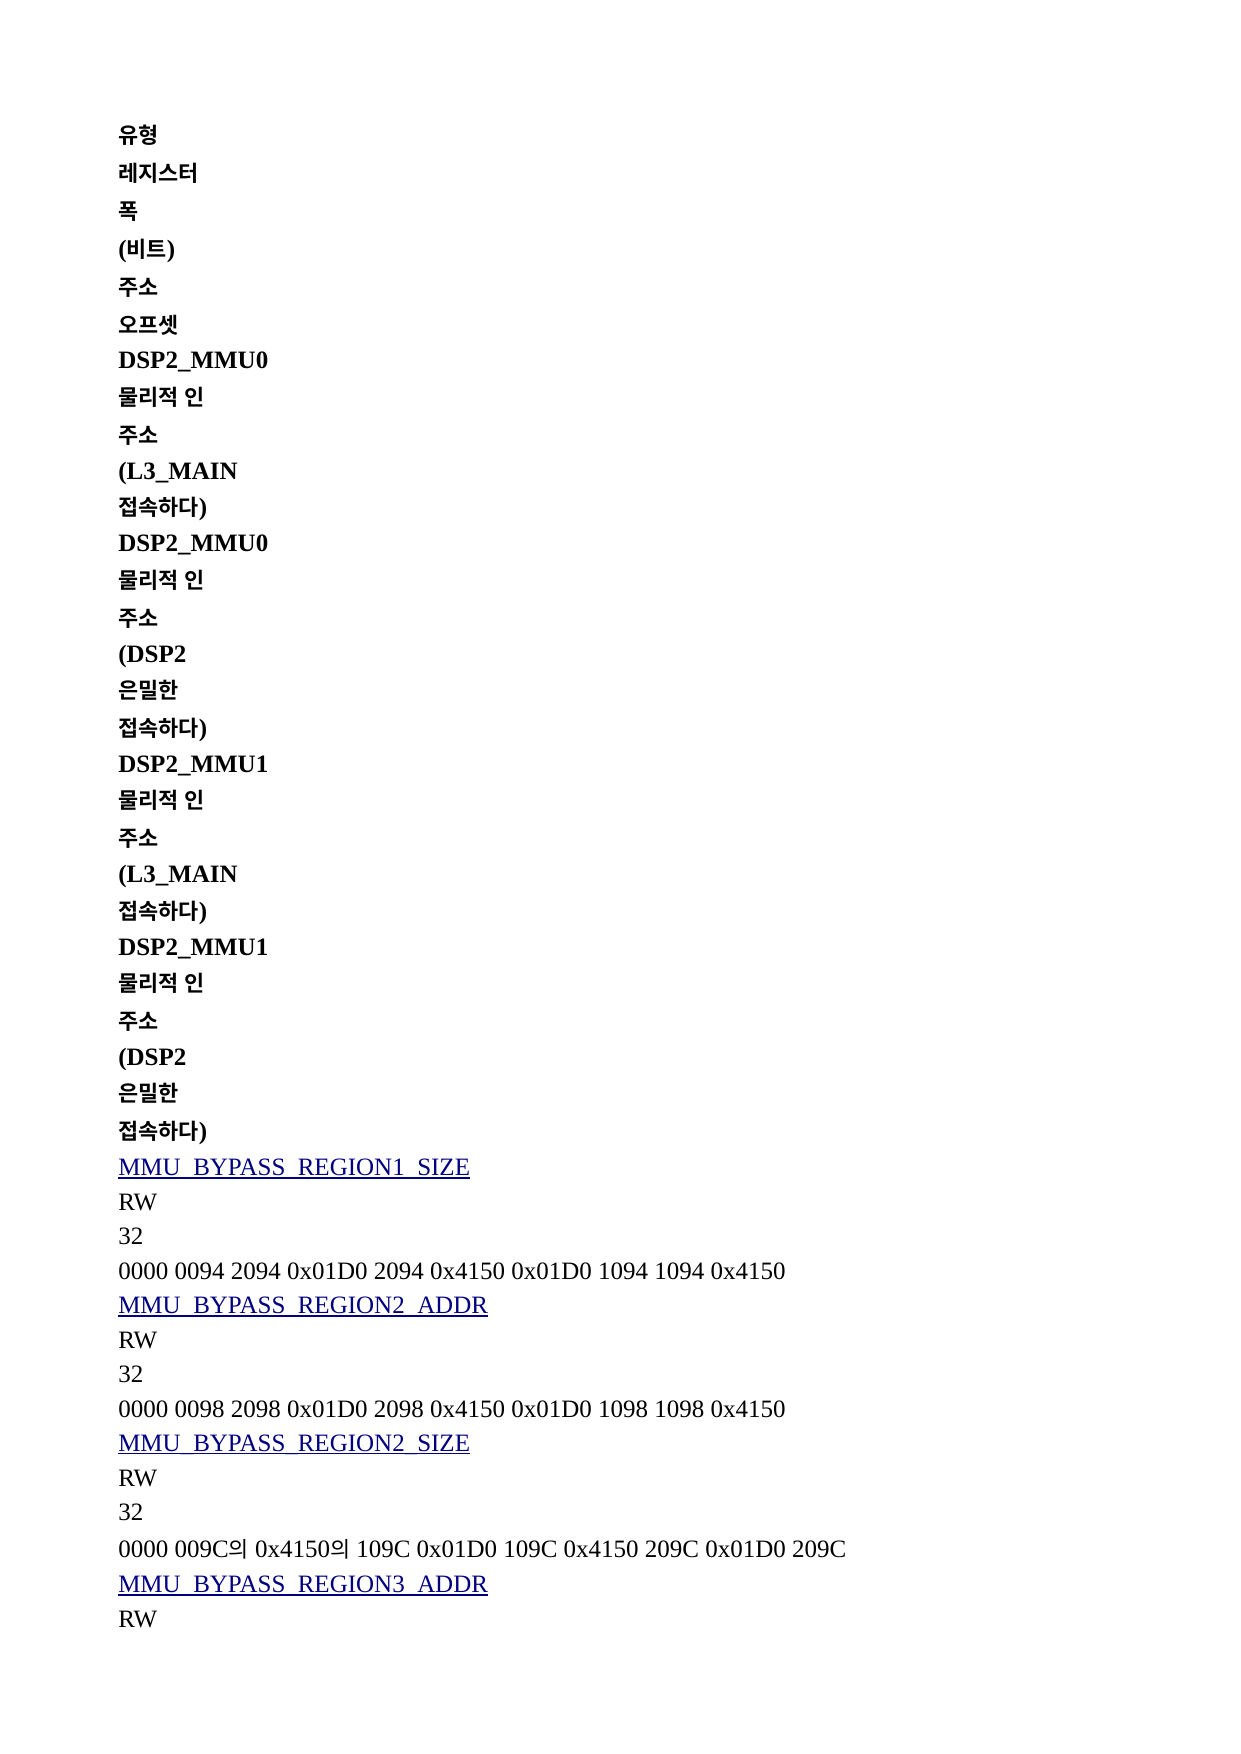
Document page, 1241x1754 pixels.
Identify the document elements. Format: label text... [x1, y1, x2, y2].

text DSP2_MMU0 [118, 528, 1122, 557]
text 주소 [118, 418, 1122, 450]
text 물리적 인 [118, 783, 1122, 815]
text 주소 [118, 821, 1122, 853]
text 0000 0098 2098 0x01D0 2098 0x4150 0x01D0 1098 1098 0x4150 [118, 1394, 1122, 1422]
text RW [118, 1604, 1122, 1633]
text 유형 [118, 118, 1122, 150]
text 접속하다) [118, 1114, 1122, 1146]
text MMU_BYPASS_REGION3_ADDR [118, 1569, 1122, 1598]
text 주소 [118, 270, 1122, 301]
text 32 [118, 1359, 1122, 1388]
text DSP2_MMU1 [118, 749, 1122, 778]
text MMU_BYPASS_REGION2_SIZE [118, 1428, 1122, 1457]
text 은밀한 [118, 673, 1122, 705]
text 접속하다) [118, 894, 1122, 925]
text 주소 [118, 601, 1122, 632]
text RW [118, 1325, 1122, 1353]
text 오프셋 [118, 308, 1122, 339]
text (DSP2 [118, 639, 1122, 667]
text 은밀한 [118, 1076, 1122, 1108]
text 폭 [118, 194, 1122, 226]
text (L3_MAIN [118, 456, 1122, 485]
text 0000 009C의 0x4150의 109C 0x01D0 109C 0x4150 209C 0x01D0 209C [118, 1532, 1122, 1563]
text MMU_BYPASS_REGION1_SIZE [118, 1152, 1122, 1181]
text 레지스터 [118, 156, 1122, 188]
text 접속하다) [118, 711, 1122, 743]
text 0000 0094 2094 0x01D0 2094 0x4150 0x01D0 1094 1094 0x4150 [118, 1256, 1122, 1284]
text 접속하다) [118, 490, 1122, 522]
text (비트) [118, 232, 1122, 263]
text (L3_MAIN [118, 859, 1122, 888]
text 물리적 인 [118, 966, 1122, 998]
text 주소 [118, 1004, 1122, 1036]
text MMU_BYPASS_REGION2_ADDR [118, 1290, 1122, 1319]
text (DSP2 [118, 1042, 1122, 1071]
text 물리적 인 [118, 563, 1122, 594]
text 물리적 인 [118, 380, 1122, 412]
text 32 [118, 1221, 1122, 1250]
text DSP2_MMU0 [118, 346, 1122, 374]
text 32 [118, 1497, 1122, 1526]
text DSP2_MMU1 [118, 932, 1122, 960]
text RW [118, 1463, 1122, 1491]
text RW [118, 1187, 1122, 1216]
